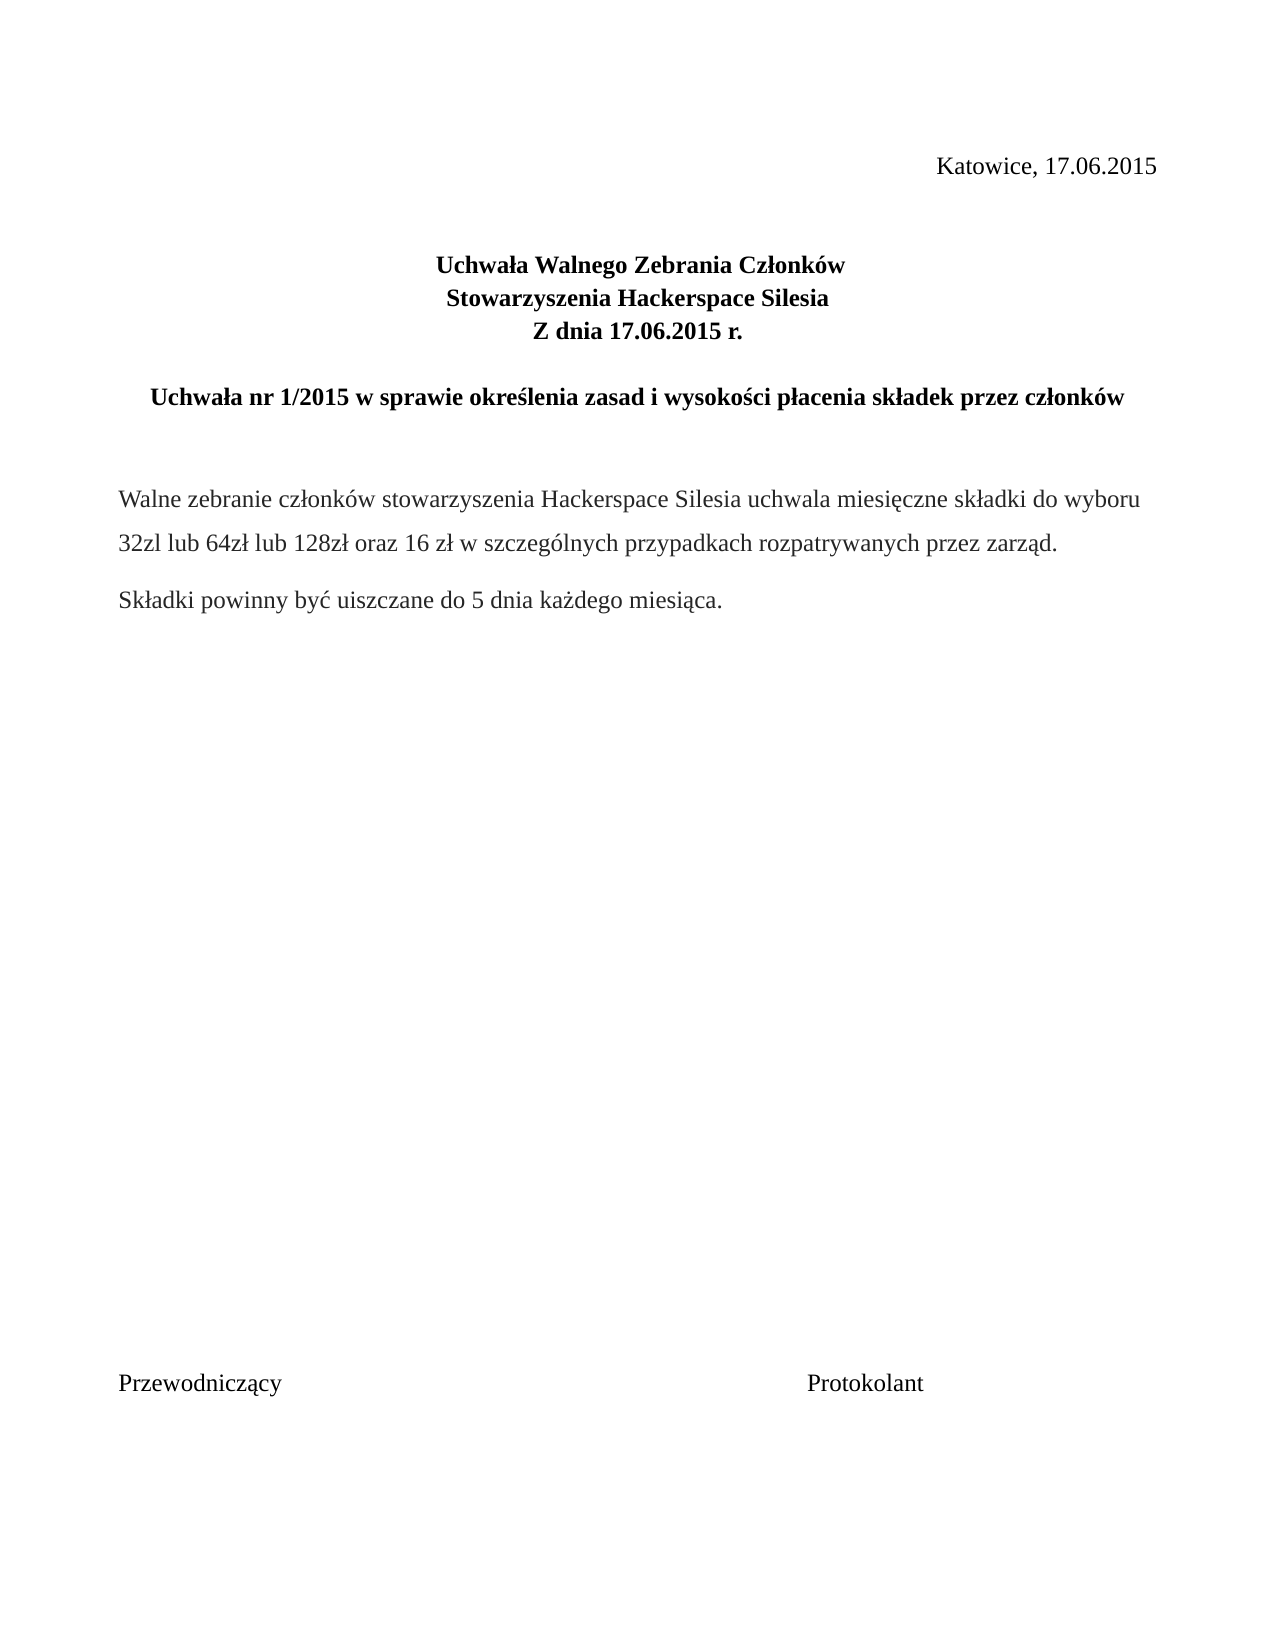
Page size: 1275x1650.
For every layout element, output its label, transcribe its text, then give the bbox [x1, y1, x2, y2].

text Uchwała nr 1/2015 w sprawie określenia zasad i wysokości płacenia składek przez członków [118, 382, 1157, 411]
text Uchwała Walnego Zebrania Członków [118, 250, 1157, 279]
text Stowarzyszenia Hackerspace Silesia [118, 283, 1157, 312]
text Przewodniczący Protokolant [118, 1368, 1157, 1396]
text Składki powinny być uiszczane do 5 dnia każdego miesiąca. [118, 585, 1157, 613]
text Walne zebranie członków stowarzyszenia Hackerspace Silesia uchwala miesięczne składki do wyboru 32zl lub 64zł lub 128zł oraz 16 zł w szczególnych przypadkach rozpatrywanych przez zarząd. [118, 484, 1157, 557]
text Katowice, 17.06.2015 [118, 151, 1157, 180]
text Z dnia 17.06.2015 r. [118, 316, 1157, 345]
